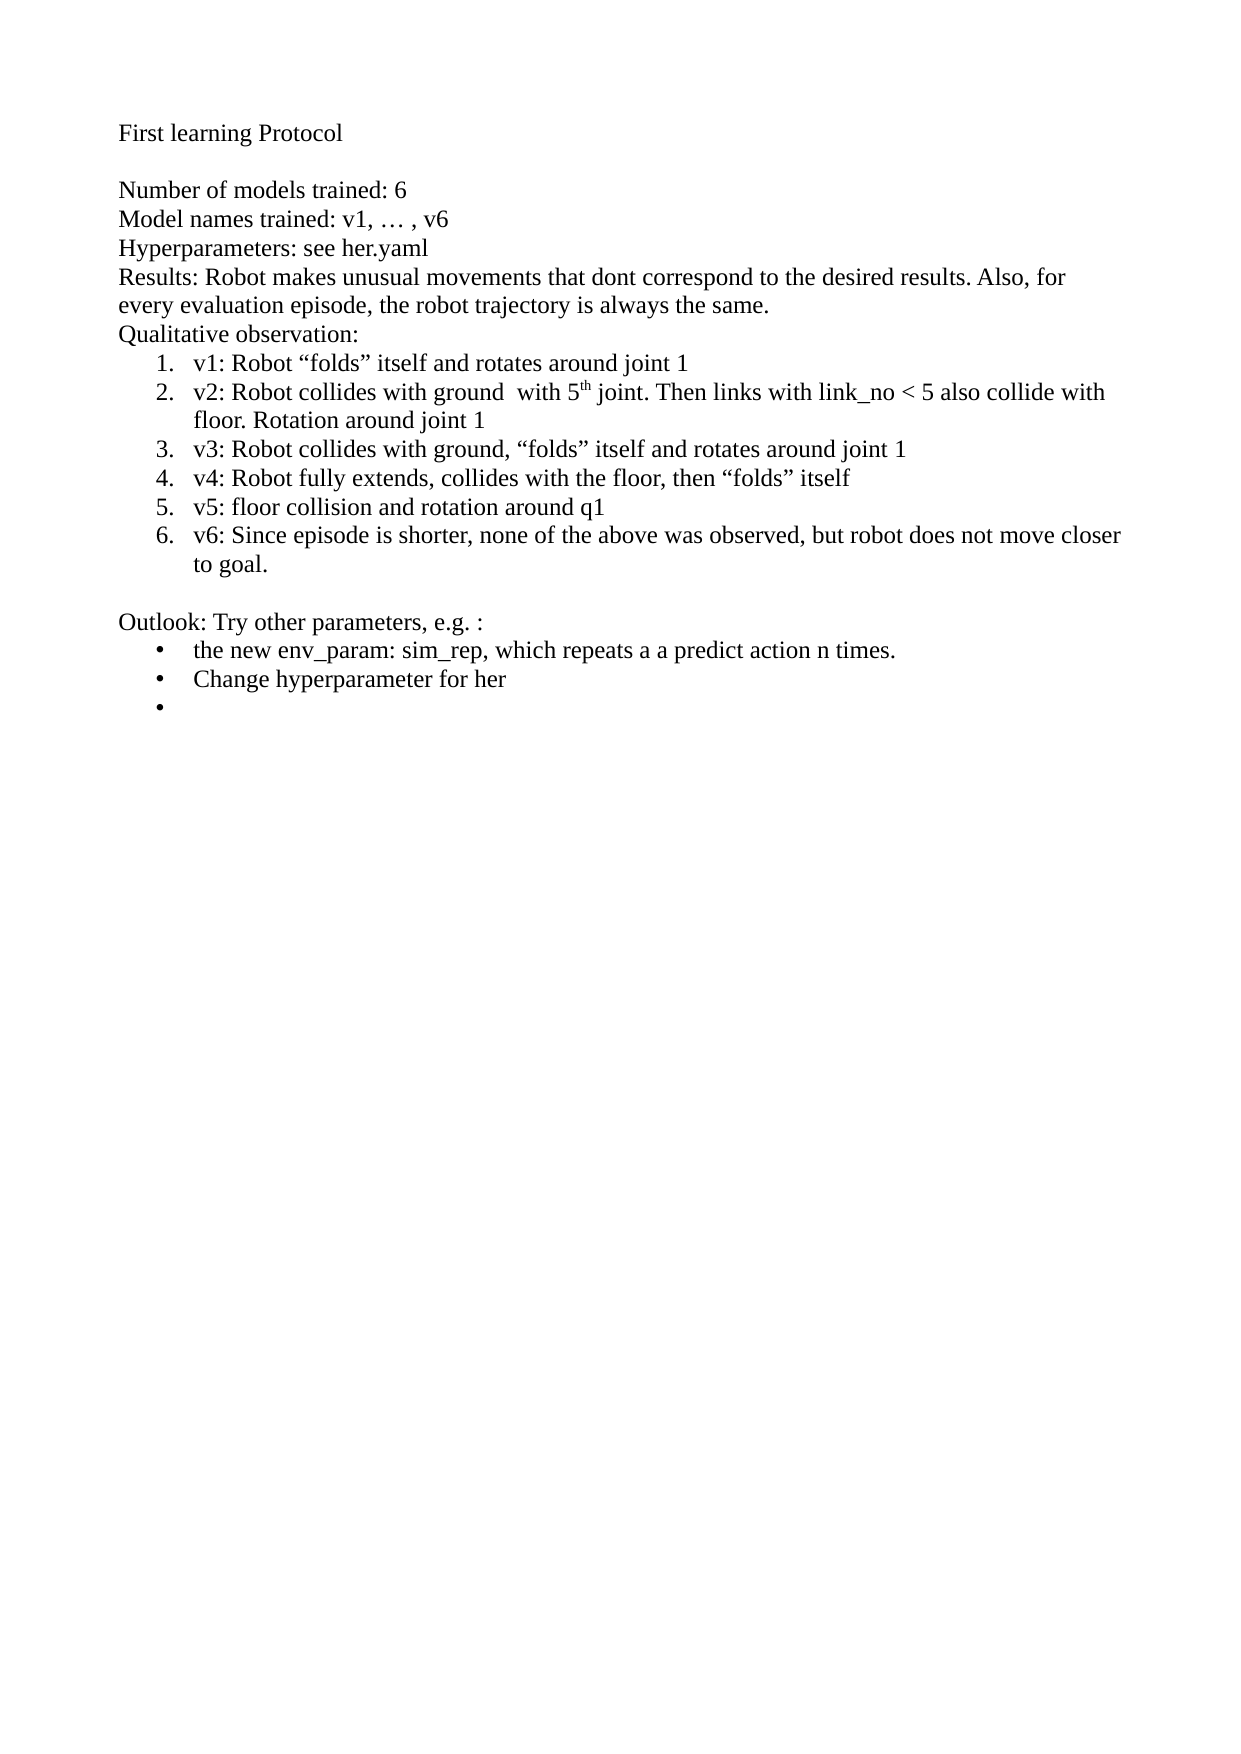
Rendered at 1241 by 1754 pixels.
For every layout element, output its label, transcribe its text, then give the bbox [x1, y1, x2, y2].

list v1: Robot “folds” itself and rotates around joint 1 [156, 348, 1122, 377]
list Change hyperparameter for her [156, 664, 1122, 693]
list v3: Robot collides with ground, “folds” itself and rotates around joint 1 [156, 434, 1122, 463]
text Results: Robot makes unusual movements that dont correspond to the desired results. Also, for every evaluation episode, the robot trajectory is always the same. [118, 262, 1122, 319]
list v2: Robot collides with ground with 5th joint. Then links with link_no < 5 also collide with floor. Rotation around joint 1 [156, 377, 1122, 434]
text Outlook: Try other parameters, e.g. : [118, 607, 1122, 636]
text First learning Protocol [118, 118, 1122, 147]
list v5: floor collision and rotation around q1 [156, 492, 1122, 521]
text Number of models trained: 6 [118, 176, 1122, 204]
text Hyperparameters: see her.yaml [118, 233, 1122, 262]
text Qualitative observation: [118, 319, 1122, 348]
list v6: Since episode is shorter, none of the above was observed, but robot does not move closer to goal. [156, 521, 1122, 578]
list the new env_param: sim_rep, which repeats a a predict action n times. [156, 636, 1122, 664]
list v4: Robot fully extends, collides with the floor, then “folds” itself [156, 463, 1122, 492]
text Model names trained: v1, … , v6 [118, 204, 1122, 233]
